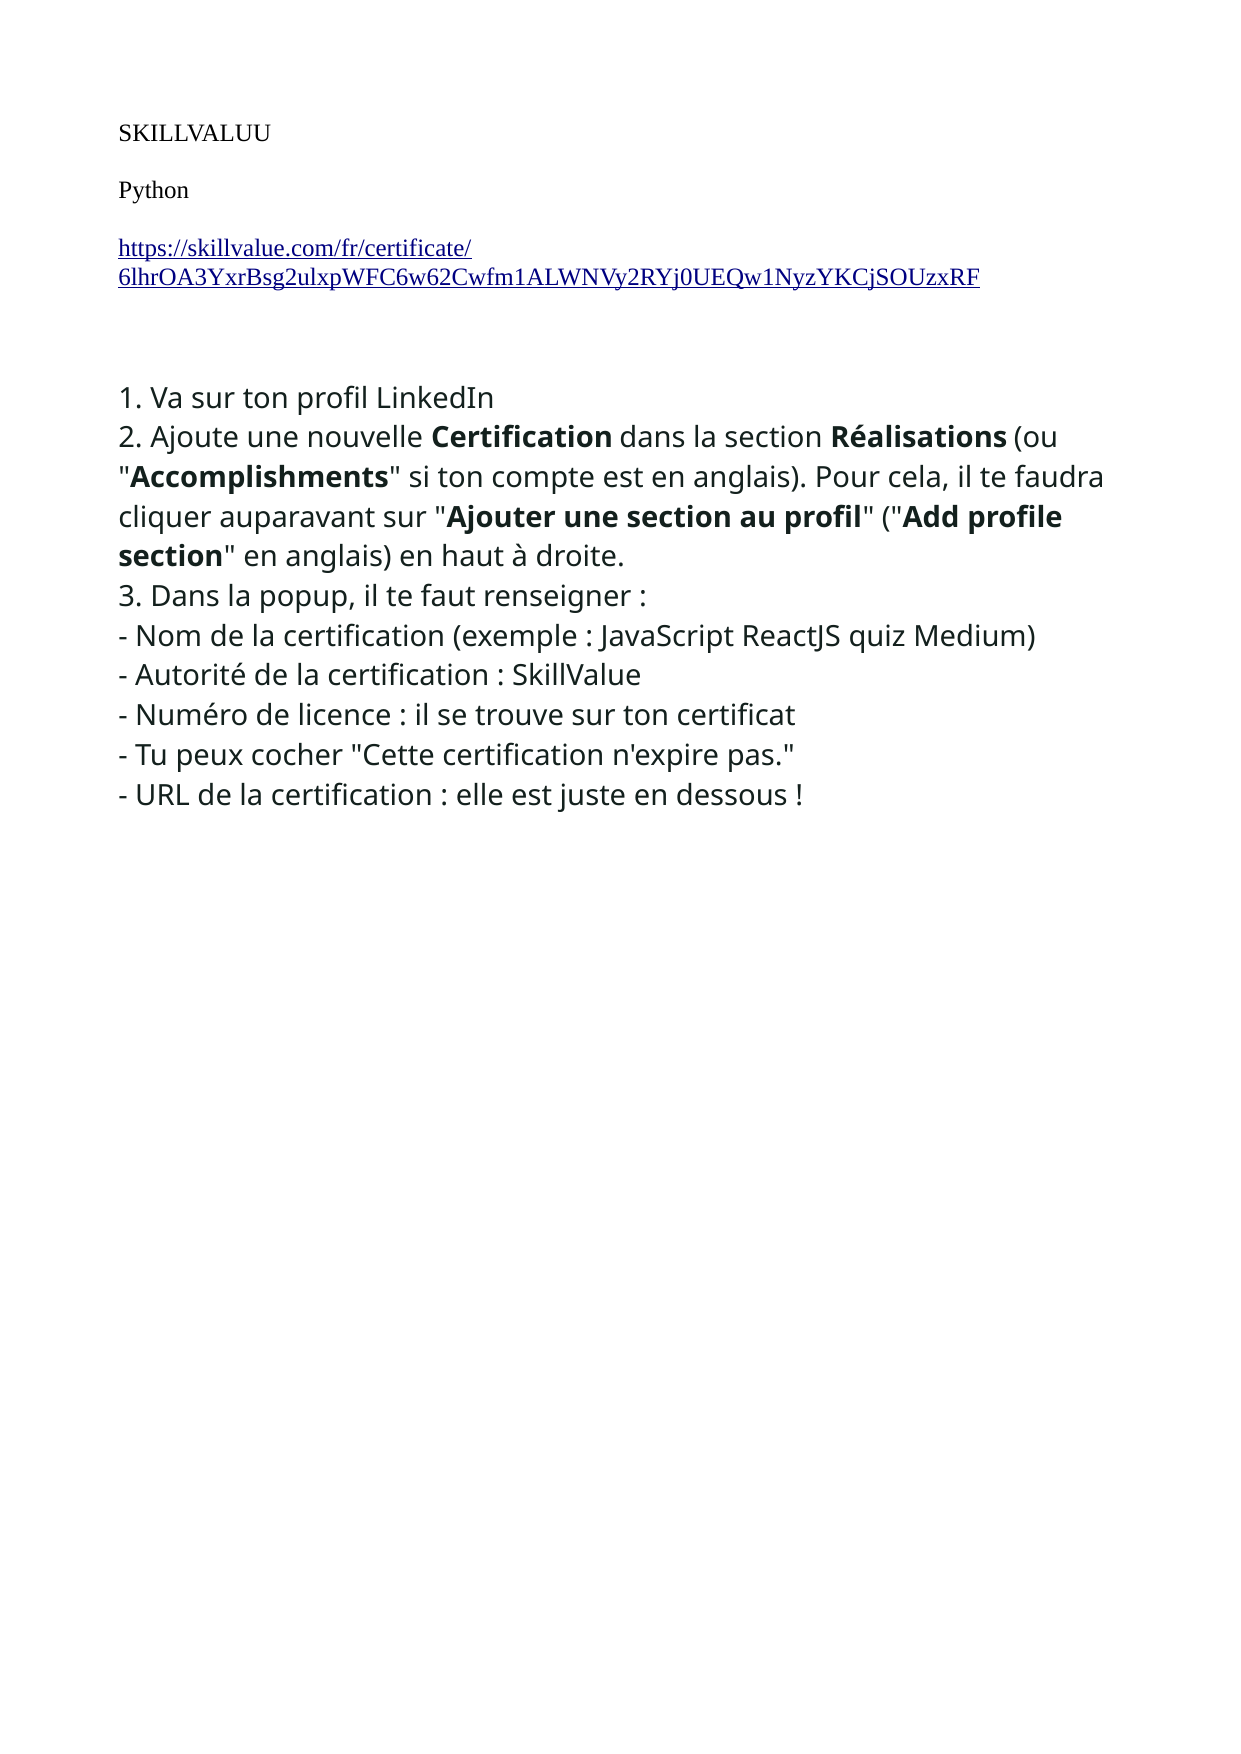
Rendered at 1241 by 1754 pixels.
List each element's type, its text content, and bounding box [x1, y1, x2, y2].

text Python [118, 176, 1122, 204]
text 1. Va sur ton profil LinkedIn 2. Ajoute une nouvelle Certification dans la section Réalisations (ou "Accomplishments" si ton compte est en anglais). Pour cela, il te faudra cliquer auparavant sur "Ajouter une section au profil" ("Add profile section" en anglais) en haut à droite. 3. Dans la popup, il te faut renseigner : - Nom de la certification (exemple : JavaScript ReactJS quiz Medium) - Autorité de la certification : SkillValue - Numéro de licence : il se trouve sur ton certificat - Tu peux cocher "Cette certification n'expire pas." - URL de la certification : elle est juste en dessous ! [118, 377, 1122, 813]
text https://skillvalue.com/fr/certificate/6lhrOA3YxrBsg2ulxpWFC6w62Cwfm1ALWNVy2RYj0UEQw1NyzYKCjSOUzxRF [118, 233, 1122, 291]
text SKILLVALUU [118, 118, 1122, 147]
